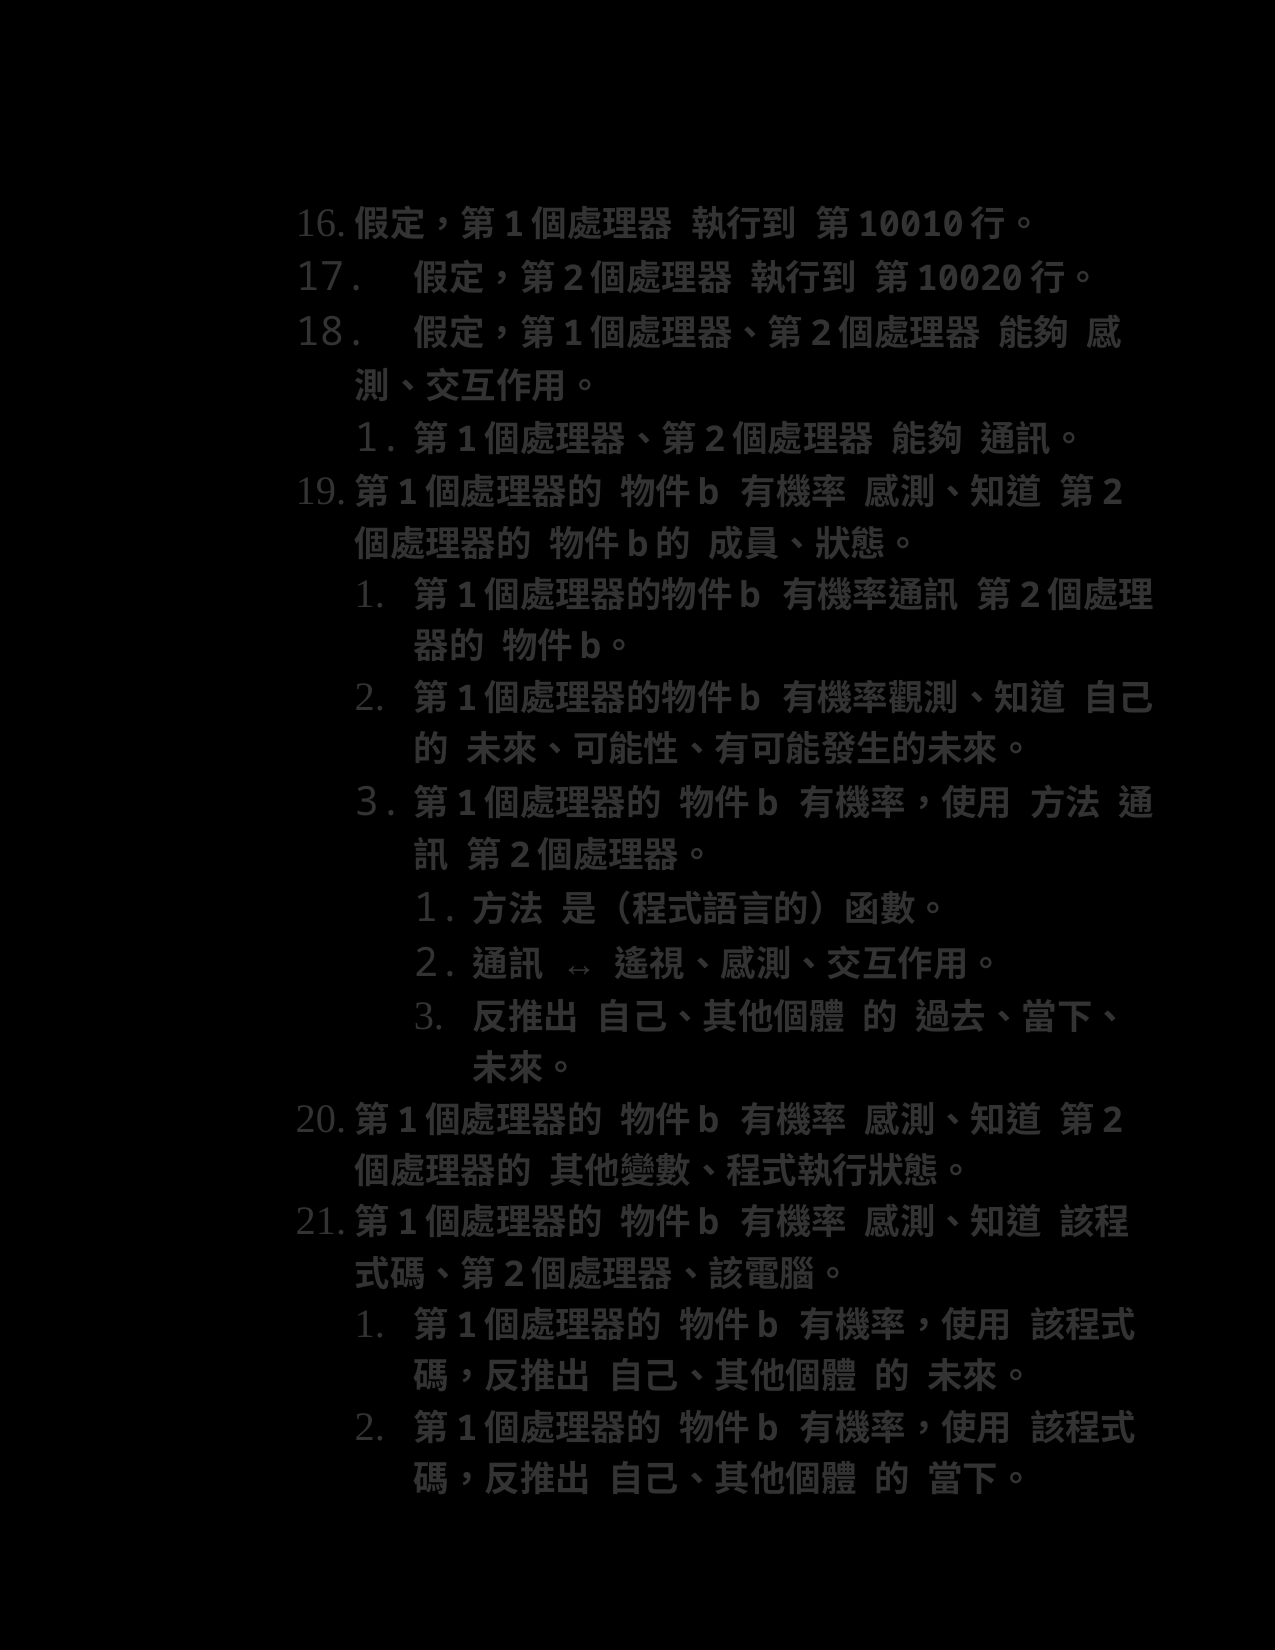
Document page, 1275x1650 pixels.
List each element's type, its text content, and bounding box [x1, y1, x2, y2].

list 方法 是（程式語言的）函數。 [413, 878, 1157, 933]
list 第1個處理器的物件b 有機率通訊 第2個處理器的 物件b。 [354, 566, 1157, 669]
list 第1個處理器的 物件b 有機率，使用 該程式碼，反推出 自己、其他個體 的 當下。 [354, 1399, 1157, 1501]
list 第1個處理器的 物件b 有機率，使用 方法 通訊 第2個處理器。 [354, 772, 1157, 878]
list 第1個處理器的 物件b 有機率 感測、知道 第2個處理器的 物件b的 成員、狀態。 [295, 464, 1157, 566]
list 假定，第1個處理器 執行到 第10010行。 [295, 196, 1157, 247]
list 假定，第2個處理器 執行到 第10020行。 [295, 247, 1157, 302]
list 第1個處理器的 物件b 有機率，使用 該程式碼，反推出 自己、其他個體 的 未來。 [354, 1296, 1157, 1399]
list 假定，第1個處理器、第2個處理器 能夠 感測、交互作用。 [295, 302, 1157, 409]
list 通訊 ↔ 遙視、感測、交互作用。 [413, 933, 1157, 988]
list 反推出 自己、其他個體 的 過去、當下、未來。 [413, 988, 1157, 1091]
list 第1個處理器的 物件b 有機率 感測、知道 該程式碼、第2個處理器、該電腦。 [295, 1193, 1157, 1296]
list 第1個處理器、第2個處理器 能夠 通訊。 [354, 409, 1157, 464]
list 第1個處理器的物件b 有機率觀測、知道 自己的 未來、可能性、有可能發生的未來。 [354, 669, 1157, 772]
list 第1個處理器的 物件b 有機率 感測、知道 第2個處理器的 其他變數、程式執行狀態。 [295, 1091, 1157, 1193]
